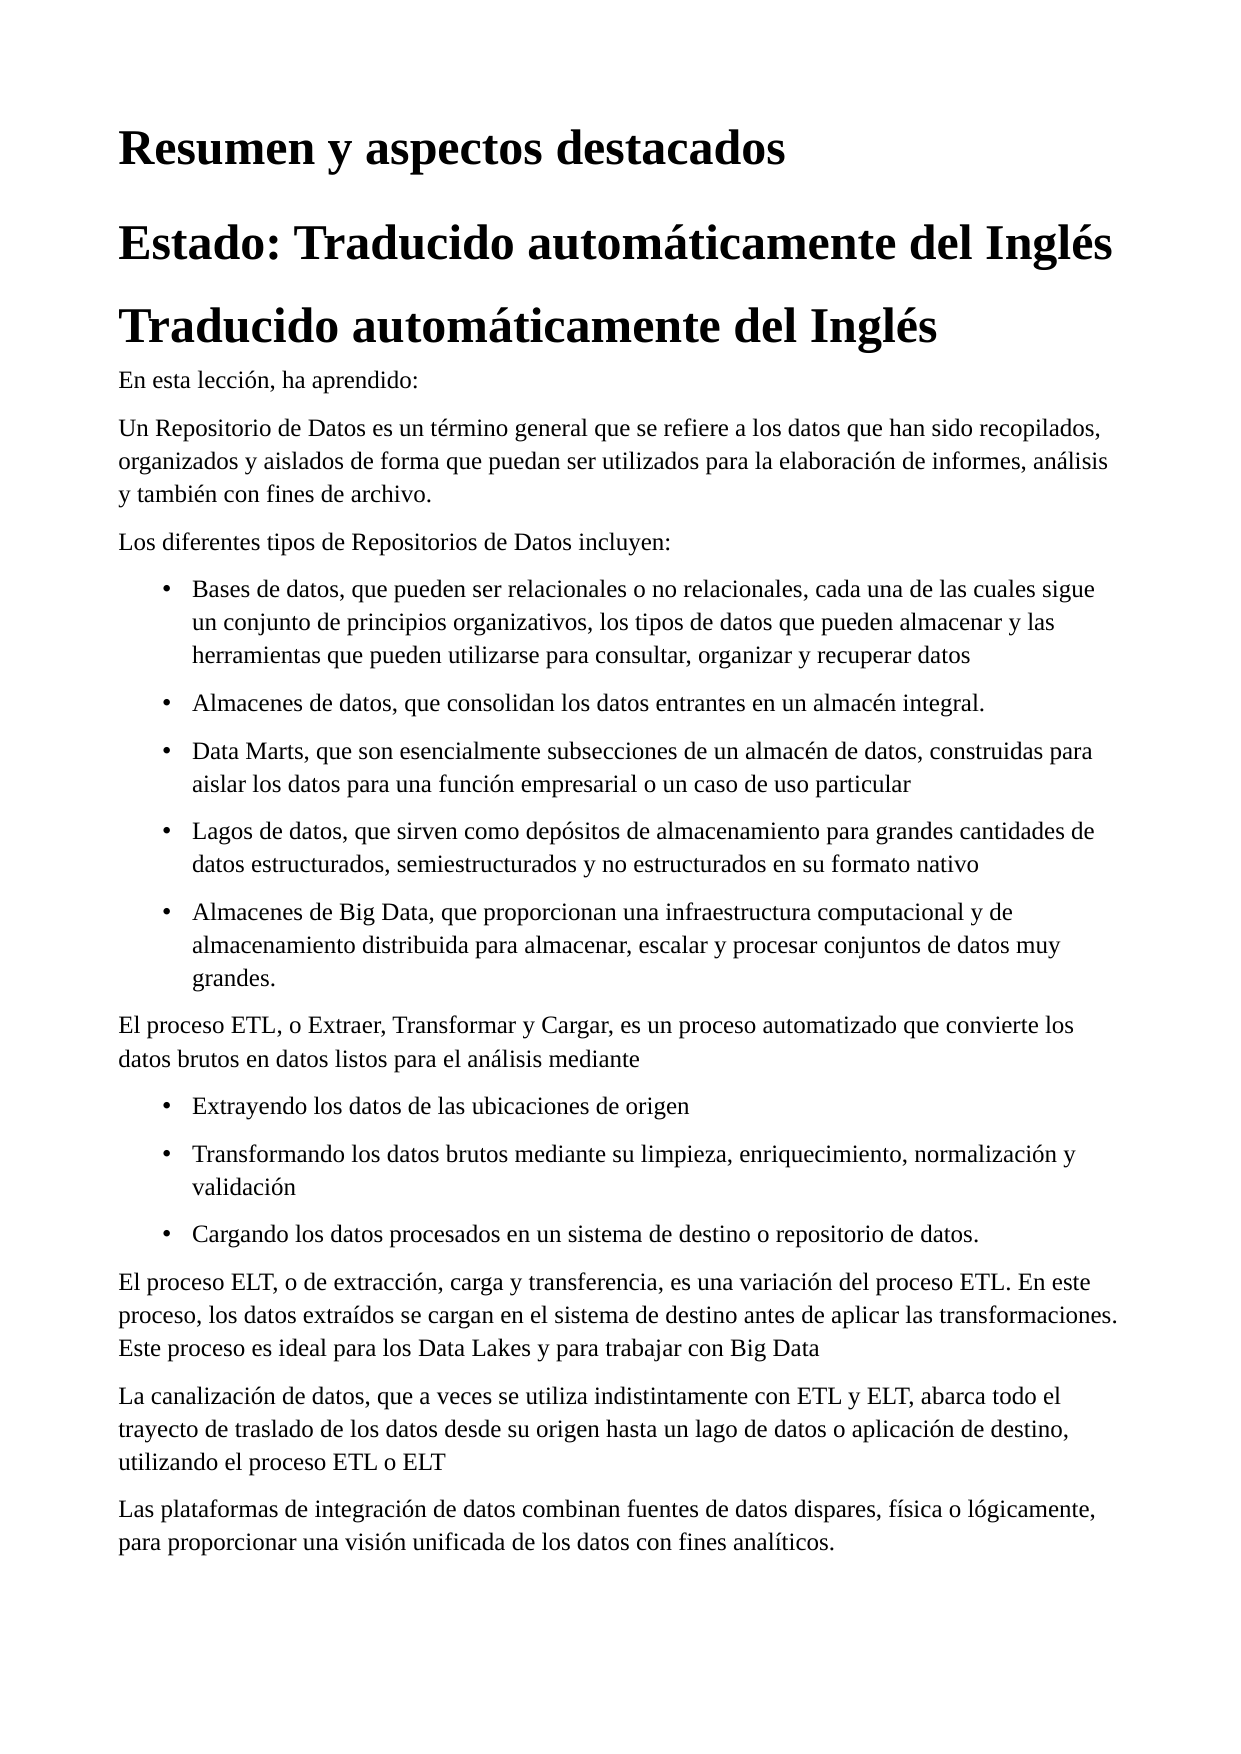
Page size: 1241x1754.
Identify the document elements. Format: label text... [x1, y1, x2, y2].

subtitle Traducido automáticamente del Inglés [118, 296, 1122, 353]
subtitle Resumen y aspectos destacados [118, 118, 1122, 176]
text Los diferentes tipos de Repositorios de Datos incluyen: [118, 527, 1122, 556]
list Cargando los datos procesados en un sistema de destino o repositorio de datos. [162, 1219, 1122, 1248]
text Las plataformas de integración de datos combinan fuentes de datos dispares, física o lógicamente, para proporcionar una visión unificada de los datos con fines analíticos. [118, 1494, 1122, 1556]
text Un Repositorio de Datos es un término general que se refiere a los datos que han sido recopilados, organizados y aislados de forma que puedan ser utilizados para la elaboración de informes, análisis y también con fines de archivo. [118, 413, 1122, 508]
list Extrayendo los datos de las ubicaciones de origen [162, 1091, 1122, 1120]
list Almacenes de datos, que consolidan los datos entrantes en un almacén integral. [162, 688, 1122, 717]
text El proceso ELT, o de extracción, carga y transferencia, es una variación del proceso ETL. En este proceso, los datos extraídos se cargan en el sistema de destino antes de aplicar las transformaciones. Este proceso es ideal para los Data Lakes y para trabajar con Big Data [118, 1267, 1122, 1362]
list Transformando los datos brutos mediante su limpieza, enriquecimiento, normalización y validación [162, 1139, 1122, 1201]
subtitle Estado: Traducido automáticamente del Inglés [118, 213, 1122, 271]
text En esta lección, ha aprendido: [118, 366, 1122, 394]
list Bases de datos, que pueden ser relacionales o no relacionales, cada una de las cuales sigue un conjunto de principios organizativos, los tipos de datos que pueden almacenar y las herramientas que pueden utilizarse para consultar, organizar y recuperar datos [162, 574, 1122, 669]
list Data Marts, que son esencialmente subsecciones de un almacén de datos, construidas para aislar los datos para una función empresarial o un caso de uso particular [162, 736, 1122, 797]
text La canalización de datos, que a veces se utiliza indistintamente con ETL y ELT, abarca todo el trayecto de traslado de los datos desde su origen hasta un lago de datos o aplicación de destino, utilizando el proceso ETL o ELT [118, 1381, 1122, 1476]
list Lagos de datos, que sirven como depósitos de almacenamiento para grandes cantidades de datos estructurados, semiestructurados y no estructurados en su formato nativo [162, 816, 1122, 878]
text El proceso ETL, o Extraer, Transformar y Cargar, es un proceso automatizado que convierte los datos brutos en datos listos para el análisis mediante [118, 1011, 1122, 1072]
list Almacenes de Big Data, que proporcionan una infraestructura computacional y de almacenamiento distribuida para almacenar, escalar y procesar conjuntos de datos muy grandes. [162, 897, 1122, 992]
